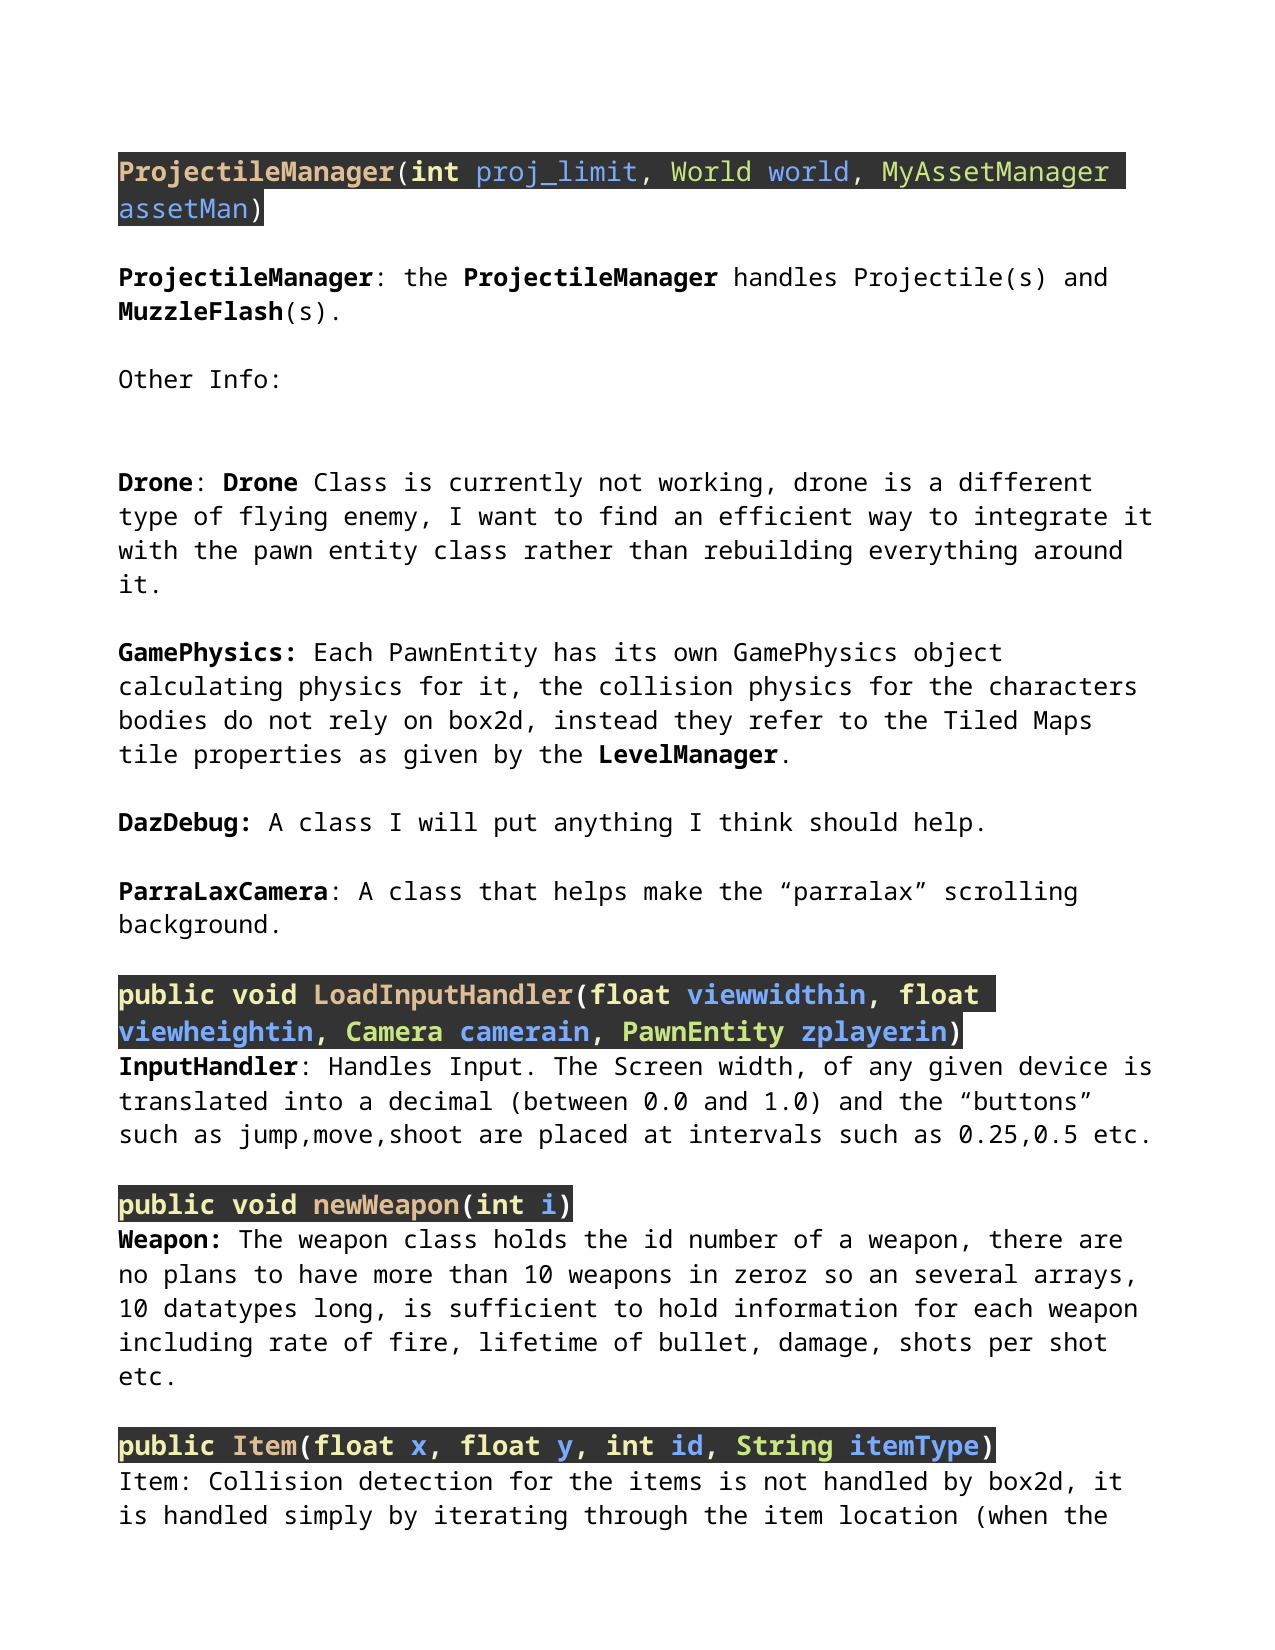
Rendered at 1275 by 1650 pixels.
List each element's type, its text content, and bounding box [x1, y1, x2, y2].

text public void newWeapon(int i) [118, 1185, 1157, 1222]
text ParraLaxCamera: A class that helps make the “parralax” scrolling background. [118, 873, 1157, 941]
text Drone: Drone Class is currently not working, drone is a different type of flying enemy, I want to find an efficient way to integrate it with the pawn entity class rather than rebuilding everything around it. [118, 430, 1157, 601]
text GamePhysics: Each PawnEntity has its own GamePhysics object calculating physics for it, the collision physics for the characters bodies do not rely on box2d, instead they refer to the Tiled Maps tile properties as given by the LevelManager. [118, 635, 1157, 771]
text ProjectileManager(int proj_limit, World world, MyAssetManager assetMan) [118, 152, 1157, 226]
text DazDebug: A class I will put anything I think should help. [118, 805, 1157, 839]
text ProjectileManager: the ProjectileManager handles Projectile(s) and MuzzleFlash(s). [118, 260, 1157, 328]
text Item: Collision detection for the items is not handled by box2d, it is handled simply by iterating through the item location (when the [118, 1463, 1157, 1532]
text Weapon: The weapon class holds the id number of a weapon, there are no plans to have more than 10 weapons in zeroz so an several arrays, 10 datatypes long, is sufficient to hold information for each weapon including rate of fire, lifetime of bullet, damage, shots per shot etc. [118, 1222, 1157, 1392]
text public void LoadInputHandler(float viewwidthin, float viewheightin, Camera camerain, PawnEntity zplayerin) InputHandler: Handles Input. The Screen width, of any given device is translated into a decimal (between 0.0 and 1.0) and the “buttons” such as jump,move,shoot are placed at intervals such as 0.25,0.5 etc. [118, 975, 1157, 1151]
text public Item(float x, float y, int id, String itemType) [118, 1427, 1157, 1463]
text Other Info: [118, 362, 1157, 396]
